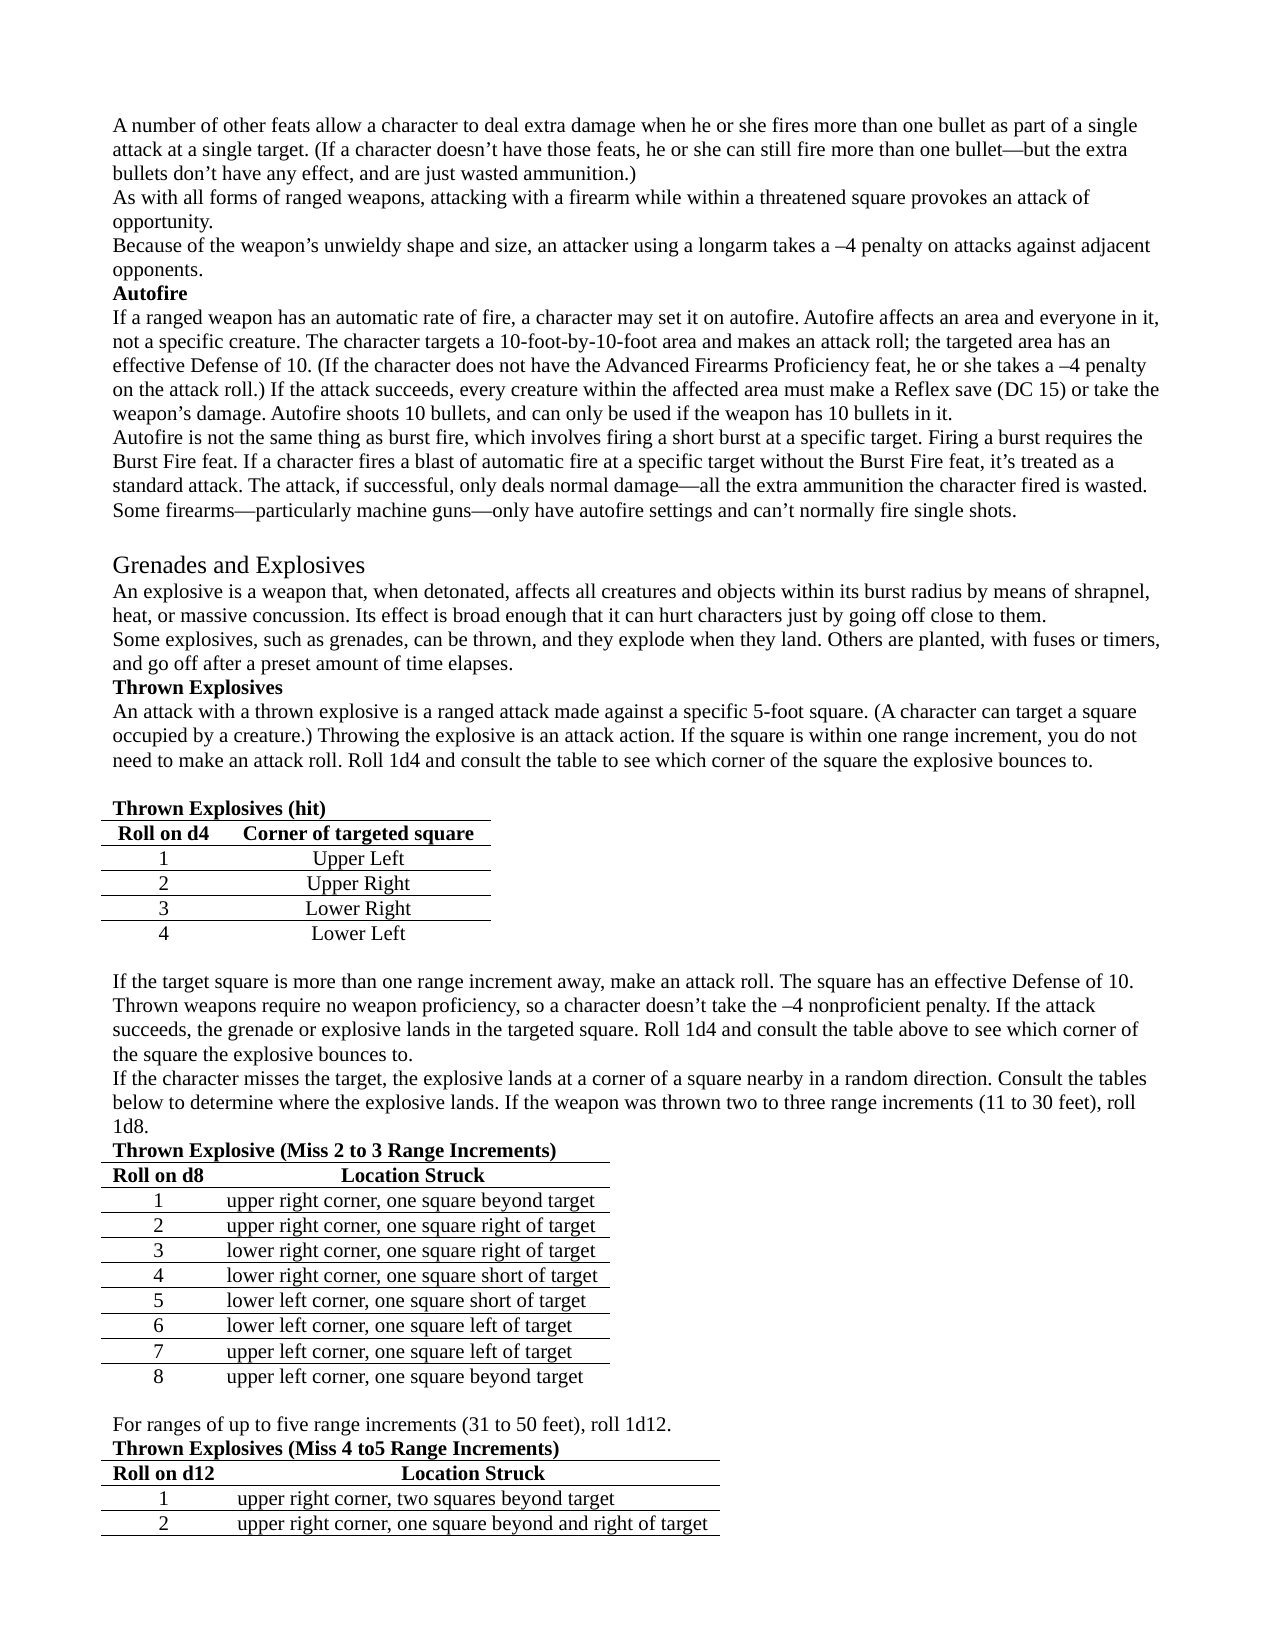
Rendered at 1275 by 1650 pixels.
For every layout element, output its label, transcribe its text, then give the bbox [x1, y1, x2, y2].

text If the target square is more than one range increment away, make an attack roll. The square has an effective Defense of 10. Thrown weapons require no weapon proficiency, so a character doesn’t take the –4 nonproficient penalty. If the attack succeeds, the grenade or explosive lands in the targeted square. Roll 1d4 and consult the table above to see which corner of the square the explosive bounces to. [112, 969, 1162, 1066]
table_cell 4 [101, 1263, 215, 1287]
table_cell 1 [101, 1486, 226, 1510]
table_cell 6 [101, 1314, 215, 1337]
table_cell 3 [101, 1238, 215, 1262]
text Some firearms—particularly machine guns—only have autofire settings and can’t normally fire single shots. [112, 497, 1162, 522]
text Autofire is not the same thing as burst fire, which involves firing a short burst at a specific target. Firing a burst requires the Burst Fire feat. If a character fires a blast of automatic fire at a specific target without the Burst Fire feat, it’s treated as a standard attack. The attack, if successful, only deals normal damage—all the extra ammunition the character fired is wasted. [112, 425, 1162, 497]
table_cell 2 [101, 1511, 226, 1535]
table_cell Lower Left [226, 921, 491, 945]
table_cell Roll on d8 [101, 1163, 215, 1187]
table_cell 5 [101, 1288, 215, 1312]
subtitle Thrown Explosives [112, 675, 1162, 699]
table_cell 2 [101, 1213, 215, 1237]
table_cell Corner of targeted square [226, 821, 491, 845]
table_header Thrown Explosives (Miss 4 to5 Range Increments) [101, 1436, 720, 1460]
table_cell upper right corner, one square beyond target [215, 1188, 610, 1212]
table_cell 8 [101, 1364, 215, 1388]
table_cell lower right corner, one square right of target [215, 1238, 610, 1262]
table_cell Location Struck [226, 1461, 720, 1485]
table_cell upper right corner, two squares beyond target [226, 1486, 720, 1510]
table_header Thrown Explosive (Miss 2 to 3 Range Increments) [101, 1138, 610, 1162]
table_cell lower left corner, one square left of target [215, 1314, 610, 1337]
table_cell upper right corner, one square right of target [215, 1213, 610, 1237]
table_cell 1 [101, 1188, 215, 1212]
table_cell 4 [101, 921, 226, 945]
text As with all forms of ranged weapons, attacking with a firearm while within a threatened square provokes an attack of opportunity. [112, 185, 1162, 233]
table_cell Upper Left [226, 846, 491, 870]
table_cell Roll on d4 [101, 821, 226, 845]
table_cell upper right corner, one square beyond and right of target [226, 1511, 720, 1535]
table_cell lower right corner, one square short of target [215, 1263, 610, 1287]
subtitle Grenades and Explosives [112, 550, 1162, 579]
table_cell Upper Right [226, 871, 491, 895]
table_cell 1 [101, 846, 226, 870]
table_cell upper left corner, one square beyond target [215, 1364, 610, 1388]
table_cell 7 [101, 1339, 215, 1363]
table_cell Roll on d12 [101, 1461, 226, 1485]
text A number of other feats allow a character to deal extra damage when he or she fires more than one bullet as part of a single attack at a single target. (If a character doesn’t have those feats, he or she can still fire more than one bullet—but the extra bullets don’t have any effect, and are just wasted ammunition.) [112, 112, 1162, 185]
text If the character misses the target, the explosive lands at a corner of a square nearby in a random direction. Consult the tables below to determine where the explosive lands. If the weapon was thrown two to three range increments (11 to 30 feet), roll 1d8. [112, 1066, 1162, 1138]
table_header Thrown Explosives (hit) [101, 796, 491, 820]
table_cell Location Struck [215, 1163, 610, 1187]
text Some explosives, such as grenades, can be thrown, and they explode when they land. Others are planted, with fuses or timers, and go off after a preset amount of time elapses. [112, 627, 1162, 675]
table_cell 3 [101, 896, 226, 920]
subtitle Autofire [112, 281, 1162, 305]
table_cell 2 [101, 871, 226, 895]
text An attack with a thrown explosive is a ranged attack made against a specific 5-foot square. (A character can target a square occupied by a creature.) Throwing the explosive is an attack action. If the square is within one range increment, you do not need to make an attack roll. Roll 1d4 and consult the table to see which corner of the square the explosive bounces to. [112, 699, 1162, 772]
table_cell upper left corner, one square left of target [215, 1339, 610, 1363]
text If a ranged weapon has an automatic rate of fire, a character may set it on autofire. Autofire affects an area and everyone in it, not a specific creature. The character targets a 10-foot-by-10-foot area and makes an attack roll; the targeted area has an effective Defense of 10. (If the character does not have the Advanced Firearms Proficiency feat, he or she takes a –4 penalty on the attack roll.) If the attack succeeds, every creature within the affected area must make a Reflex save (DC 15) or take the weapon’s damage. Autofire shoots 10 bullets, and can only be used if the weapon has 10 bullets in it. [112, 305, 1162, 425]
text Because of the weapon’s unwieldy shape and size, an attacker using a longarm takes a –4 penalty on attacks against adjacent opponents. [112, 233, 1162, 281]
text For ranges of up to five range increments (31 to 50 feet), roll 1d12. [112, 1412, 1162, 1436]
table_cell Lower Right [226, 896, 491, 920]
table_cell lower left corner, one square short of target [215, 1288, 610, 1312]
text An explosive is a weapon that, when detonated, affects all creatures and objects within its burst radius by means of shrapnel, heat, or massive concussion. Its effect is broad enough that it can hurt characters just by going off close to them. [112, 579, 1162, 627]
